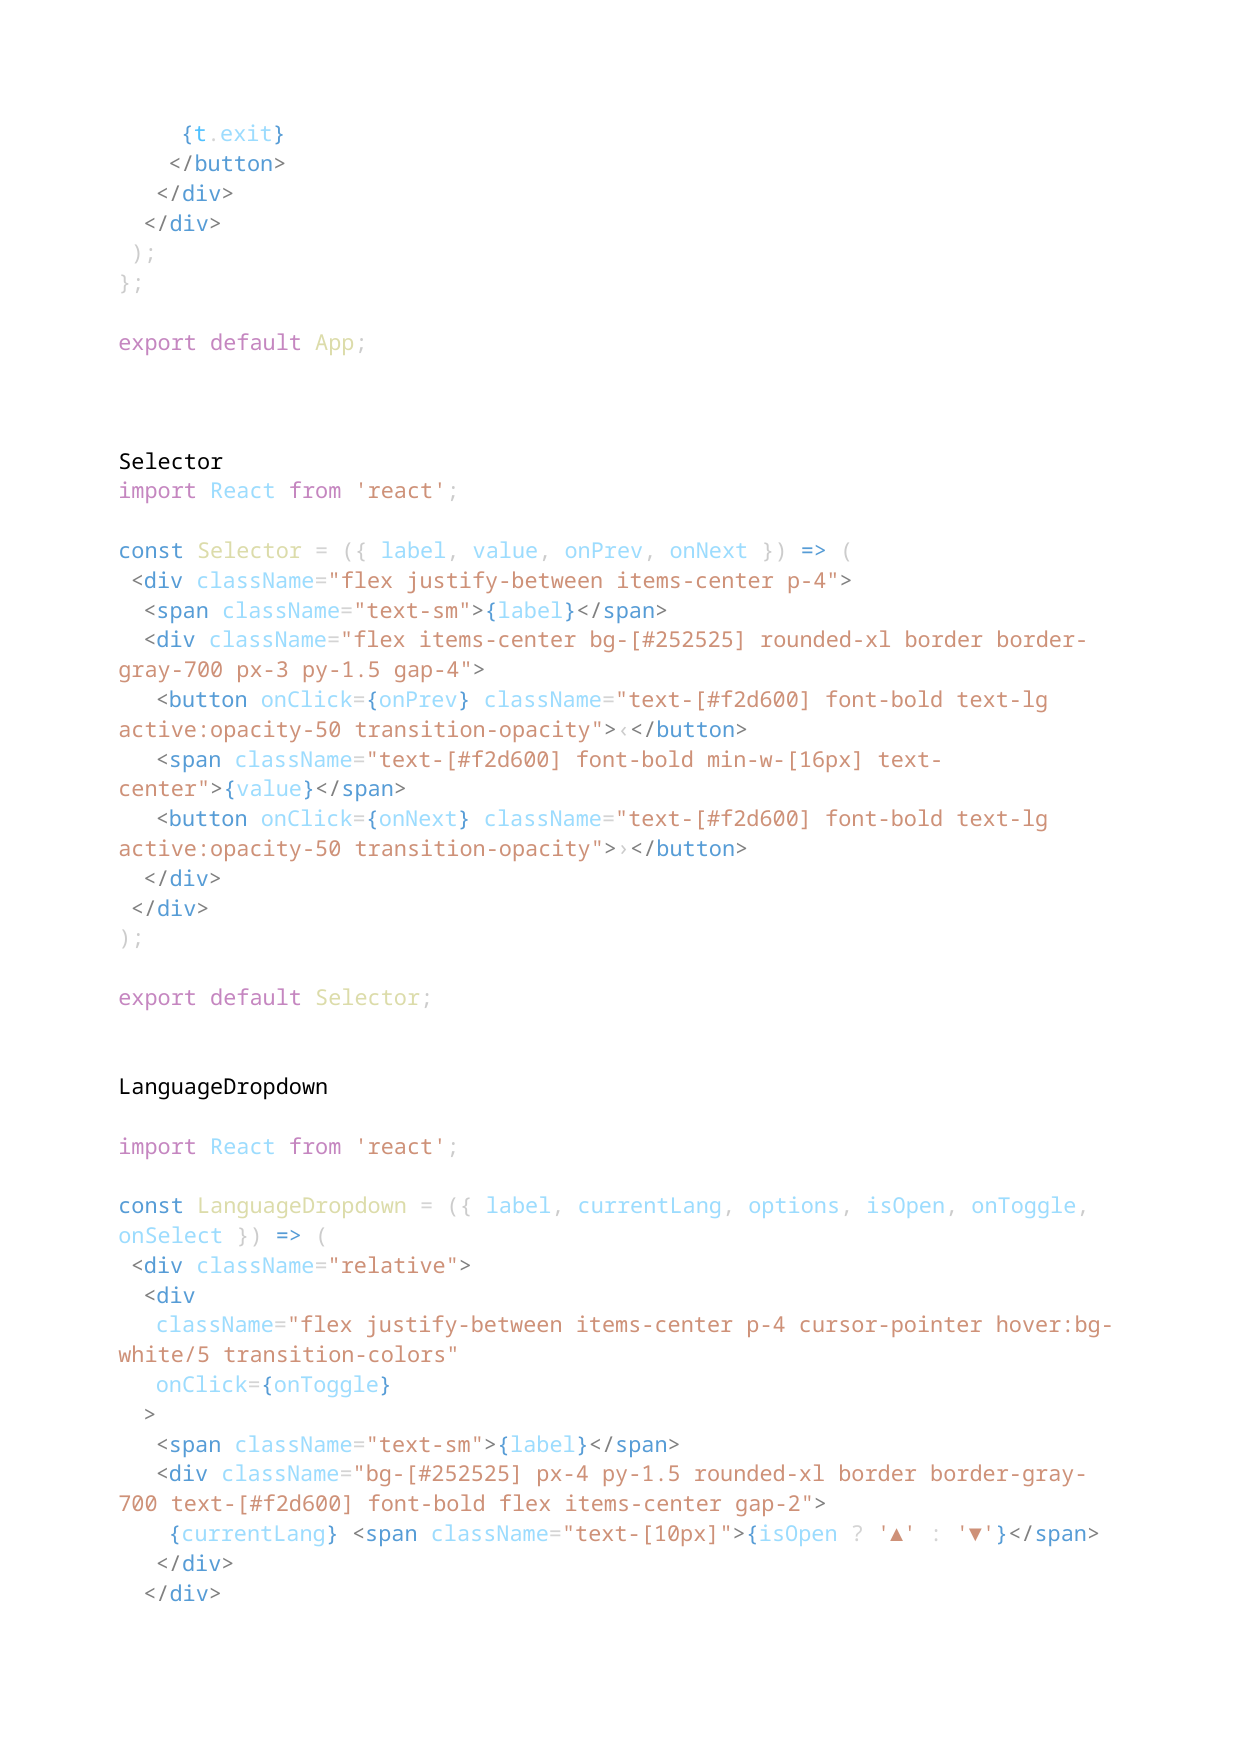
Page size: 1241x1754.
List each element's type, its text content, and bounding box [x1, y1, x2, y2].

text <div className="bg-[#252525] px-4 py-1.5 rounded-xl border border-gray-700 text-[#f2d600] font-bold flex items-center gap-2"> [118, 1458, 1122, 1518]
text <div className="relative"> [118, 1250, 1122, 1279]
text const LanguageDropdown = ({ label, currentLang, options, isOpen, onToggle, onSelect }) => ( [118, 1190, 1122, 1250]
text <div [118, 1279, 1122, 1309]
text </div> [118, 178, 1122, 207]
text {t.exit} [118, 118, 1122, 148]
text onClick={onToggle} [118, 1369, 1122, 1399]
text import React from 'react'; [118, 1131, 1122, 1161]
text <div className="flex justify-between items-center p-4"> [118, 565, 1122, 594]
text </div> [118, 207, 1122, 237]
text import React from 'react'; [118, 476, 1122, 505]
text </div> [118, 892, 1122, 922]
text <button onClick={onPrev} className="text-[#f2d600] font-bold text-lg active:opacity-50 transition-opacity">‹</button> [118, 684, 1122, 743]
text className="flex justify-between items-center p-4 cursor-pointer hover:bg-white/5 transition-colors" [118, 1309, 1122, 1369]
text </button> [118, 148, 1122, 178]
text {currentLang} <span className="text-[10px]">{isOpen ? '▲' : '▼'}</span> [118, 1518, 1122, 1548]
text Selector [118, 446, 1122, 476]
text <span className="text-[#f2d600] font-bold min-w-[16px] text-center">{value}</span> [118, 743, 1122, 803]
text ); [118, 922, 1122, 952]
text ); [118, 237, 1122, 267]
text export default Selector; [118, 982, 1122, 1012]
text <button onClick={onNext} className="text-[#f2d600] font-bold text-lg active:opacity-50 transition-opacity">›</button> [118, 803, 1122, 863]
text </div> [118, 1548, 1122, 1577]
text <span className="text-sm">{label}</span> [118, 1428, 1122, 1458]
text LanguageDropdown [118, 1071, 1122, 1101]
text const Selector = ({ label, value, onPrev, onNext }) => ( [118, 535, 1122, 565]
text <span className="text-sm">{label}</span> [118, 594, 1122, 624]
text </div> [118, 863, 1122, 892]
text > [118, 1399, 1122, 1428]
text </div> [118, 1577, 1122, 1607]
text export default App; [118, 327, 1122, 356]
text }; [118, 267, 1122, 297]
text <div className="flex items-center bg-[#252525] rounded-xl border border-gray-700 px-3 py-1.5 gap-4"> [118, 624, 1122, 684]
